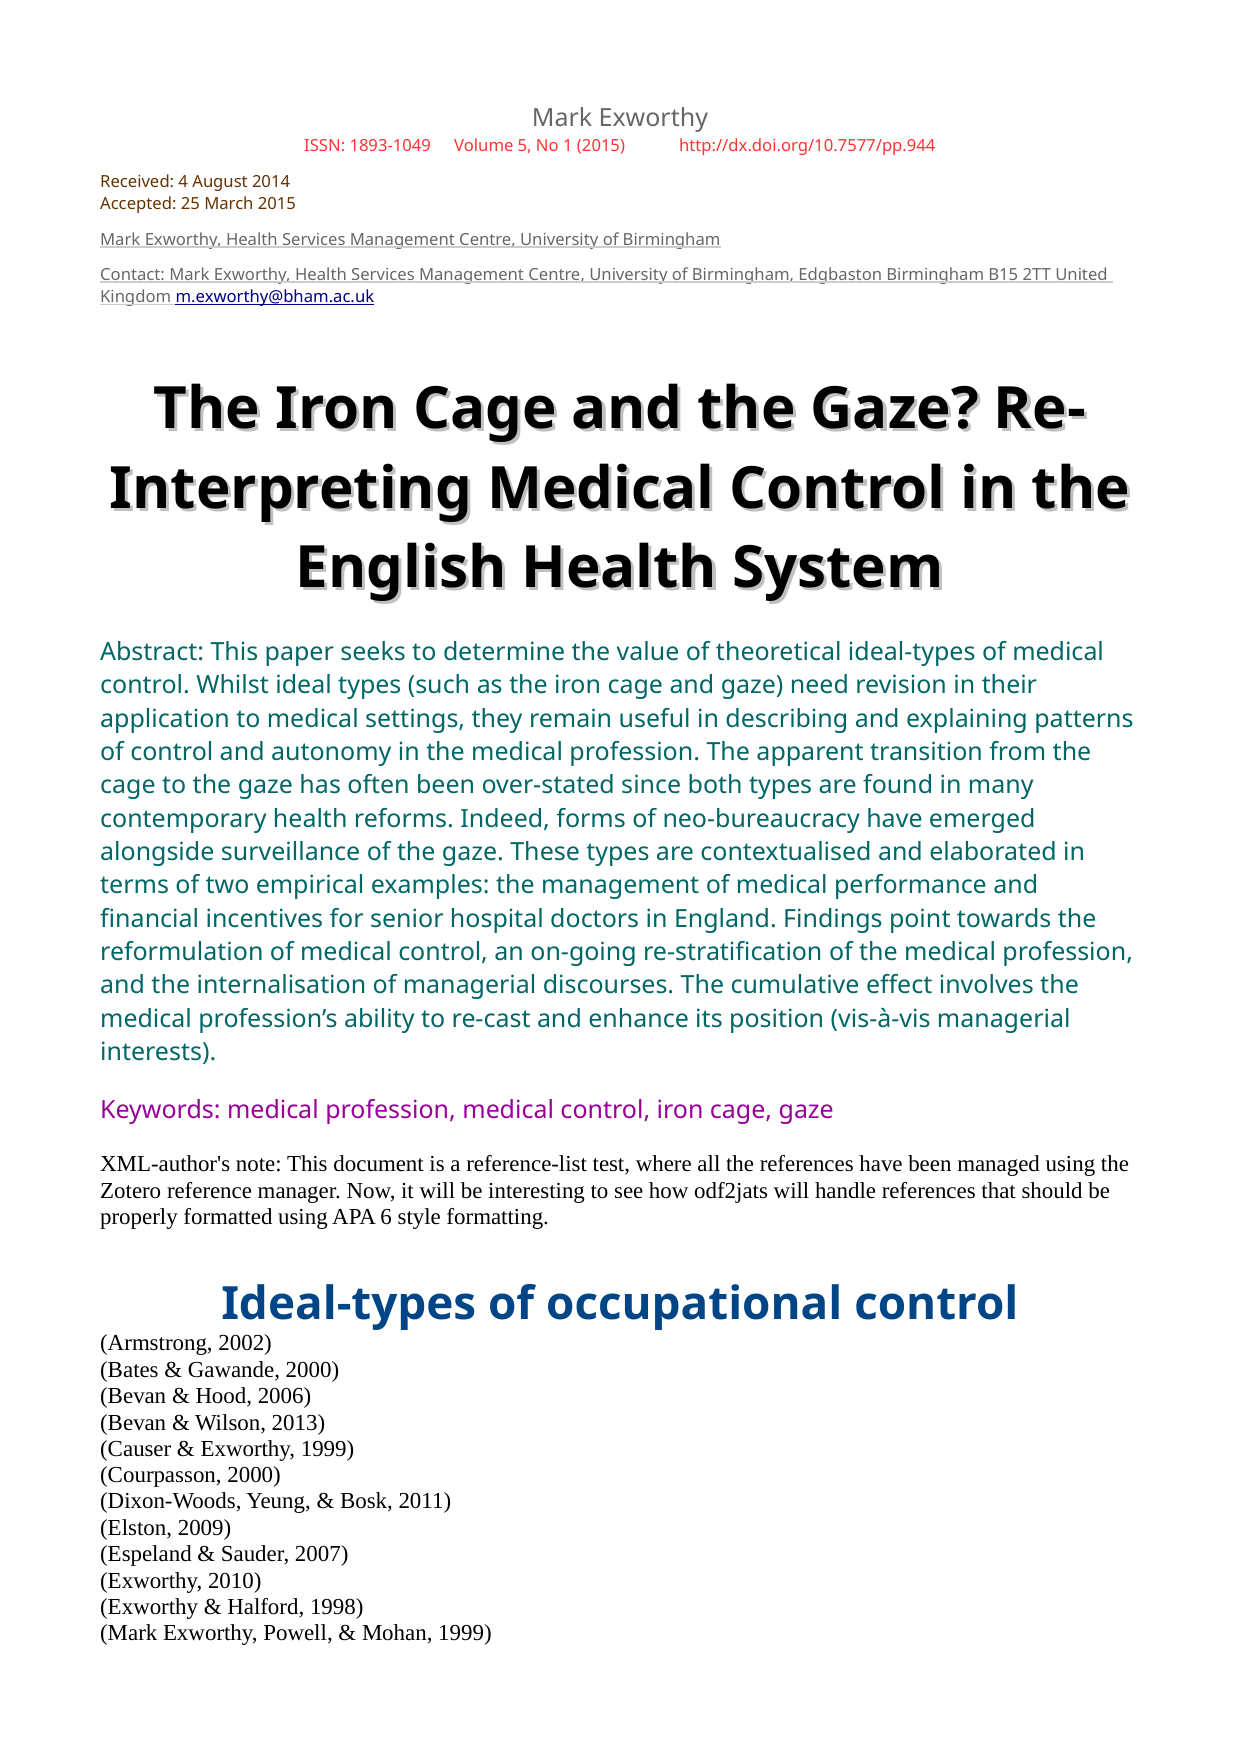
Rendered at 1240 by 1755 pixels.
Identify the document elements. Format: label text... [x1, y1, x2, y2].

text (Armstrong, 2002) [100, 1329, 1139, 1356]
text (Elston, 2009) [100, 1514, 1139, 1540]
text Contact: Mark Exworthy, Health Services Management Centre, University of Birmingham, Edgbaston Birmingham B15 2TT United Kingdom m.exworthy@bham.ac.uk [100, 262, 1139, 308]
text (Espeland & Sauder, 2007) [100, 1540, 1139, 1567]
text (Exworthy, 2010) [100, 1567, 1139, 1593]
title The Iron Cage and the Gaze? Re-Interpreting Medical Control in the English Health System [100, 366, 1139, 604]
subtitle Ideal-types of occupational control [100, 1279, 1139, 1329]
text (Bevan & Hood, 2006) [100, 1382, 1139, 1408]
text Keywords: medical profession, medical control, iron cage, gaze [100, 1092, 1139, 1125]
text (Causer & Exworthy, 1999) [100, 1435, 1139, 1461]
text XML-author's note: This document is a reference-list test, where all the references have been managed using the Zotero reference manager. Now, it will be interesting to see how odf2jats will handle references that should be properly formatted using APA 6 style formatting. [100, 1150, 1139, 1229]
text Received: 4 August 2014 [100, 169, 1139, 192]
text (Bevan & Wilson, 2013) [100, 1408, 1139, 1435]
text Mark Exworthy [100, 100, 1139, 134]
text (Bates & Gawande, 2000) [100, 1356, 1139, 1382]
text (Exworthy & Halford, 1998) [100, 1593, 1139, 1619]
text (Courpasson, 2000) [100, 1461, 1139, 1488]
text Abstract: This paper seeks to determine the value of theoretical ideal-types of medical control. Whilst ideal types (such as the iron cage and gaze) need revision in their application to medical settings, they remain useful in describing and explaining patterns of control and autonomy in the medical profession. The apparent transition from the cage to the gaze has often been over-stated since both types are found in many contemporary health reforms. Indeed, forms of neo-bureaucracy have emerged alongside surveillance of the gaze. These types are contextualised and elaborated in terms of two empirical examples: the management of medical performance and financial incentives for senior hospital doctors in England. Findings point towards the reformulation of medical control, an on-going re-stratification of the medical profession, and the internalisation of managerial discourses. The cumulative effect involves the medical profession’s ability to re-cast and enhance its position (vis-à-vis managerial interests). [100, 634, 1139, 1067]
text (Dixon-Woods, Yeung, & Bosk, 2011) [100, 1488, 1139, 1514]
text Mark Exworthy, Health Services Management Centre, University of Birmingham [100, 227, 1139, 250]
text Accepted: 25 March 2015 [100, 192, 1139, 215]
text ISSN: 1893-1049 Volume 5, No 1 (2015) http://dx.doi.org/10.7577/pp.944 [100, 134, 1139, 157]
text (Mark Exworthy, Powell, & Mohan, 1999) [100, 1619, 1139, 1646]
